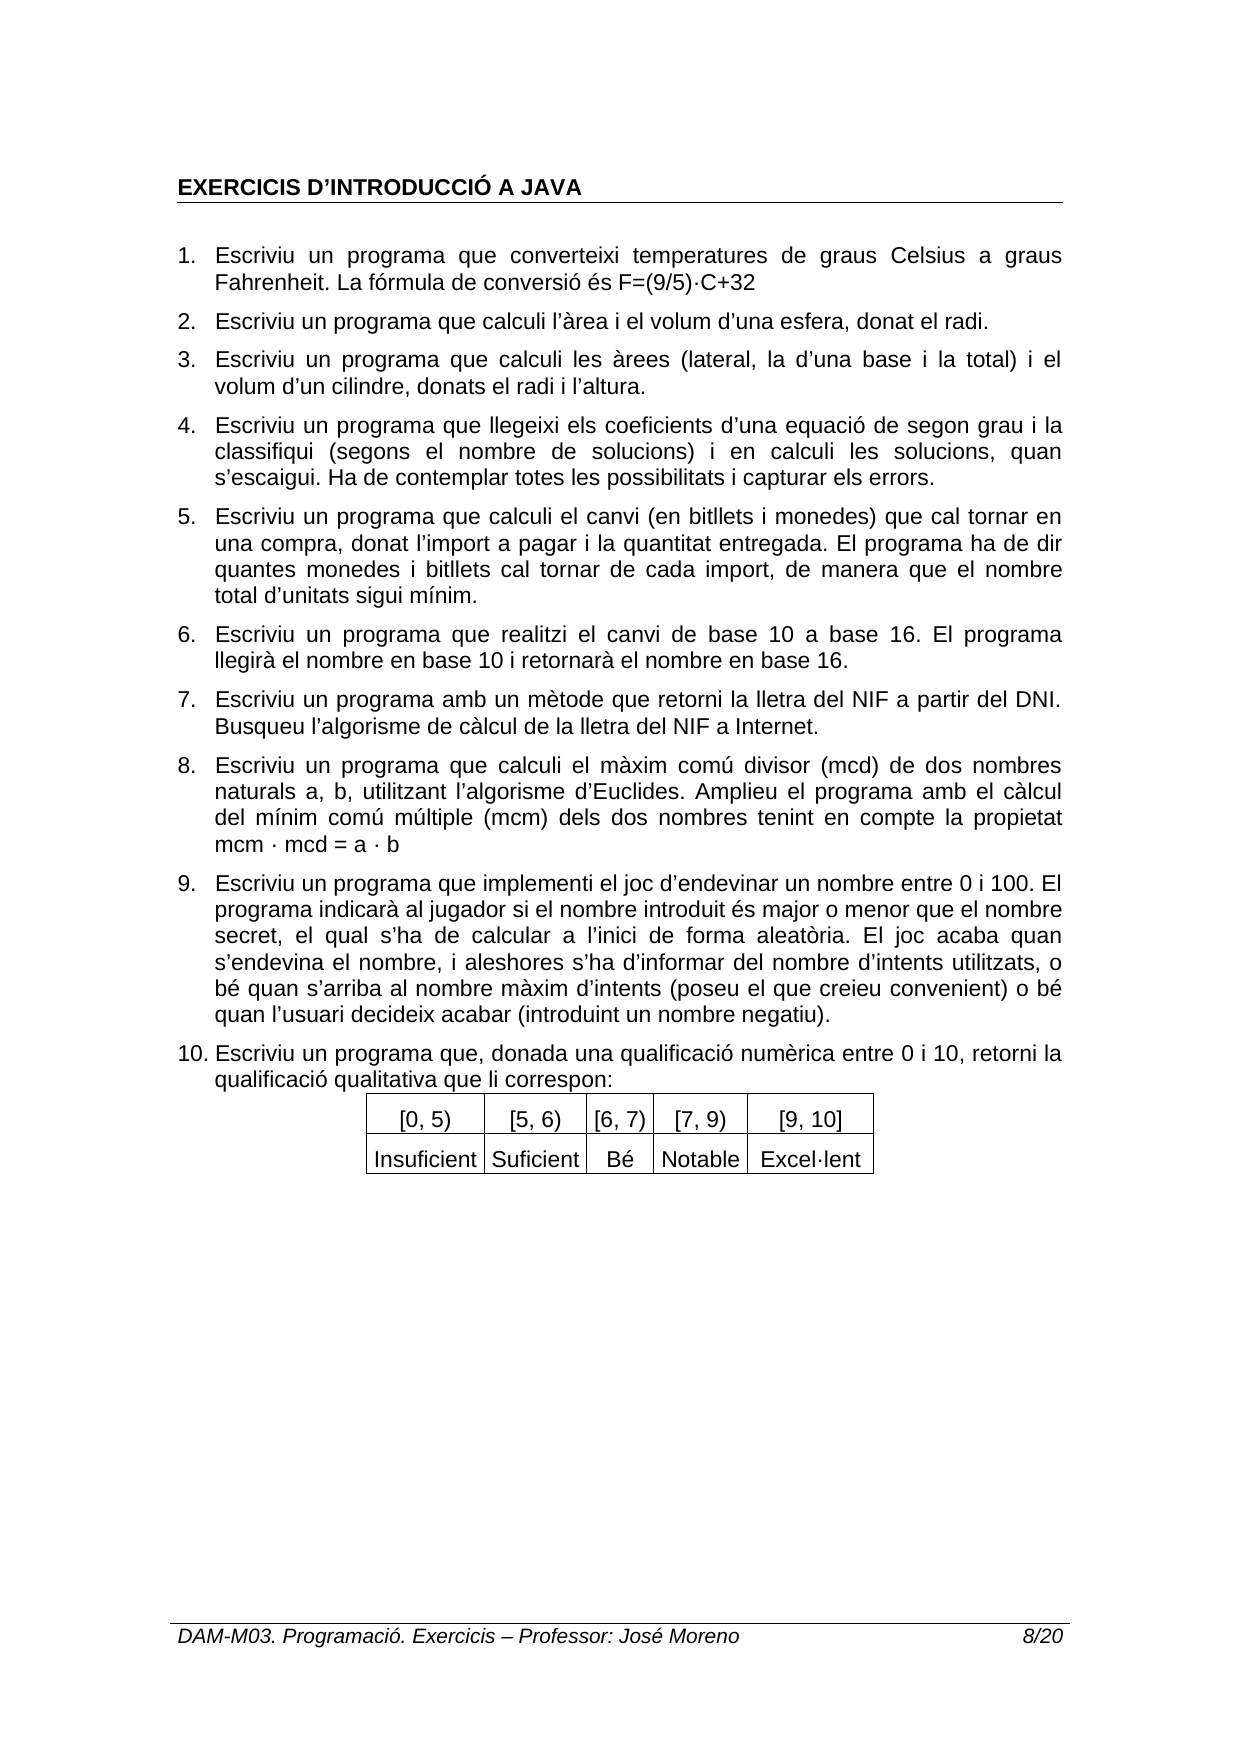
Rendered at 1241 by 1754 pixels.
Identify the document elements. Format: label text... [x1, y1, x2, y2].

table_header [6, 7) [587, 1094, 653, 1133]
list Escriviu un programa que calculi l’àrea i el volum d’una esfera, donat el radi. [177, 308, 1063, 334]
subtitle EXERCICIS D’INTRODUCCIÓ A JAVA [177, 174, 1063, 202]
list Escriviu un programa que calculi les àrees (lateral, la d’una base i la total) i el volum d’un cilindre, donats el radi i l’altura. [177, 346, 1063, 399]
list Escriviu un programa amb un mètode que retorni la lletra del NIF a partir del DNI. Busqueu l’algorisme de càlcul de la lletra del NIF a Internet. [177, 686, 1063, 739]
list Escriviu un programa que calculi el canvi (en bitllets i monedes) que cal tornar en una compra, donat l’import a pagar i la quantitat entregada. El programa ha de dir quantes monedes i bitllets cal tornar de cada import, de manera que el nombre total d’unitats sigui mínim. [177, 503, 1063, 609]
list Escriviu un programa que, donada una qualificació numèrica entre 0 i 10, retorni la qualificació qualitativa que li correspon: [177, 1040, 1063, 1093]
table_cell Excel·lent [748, 1134, 873, 1173]
list Escriviu un programa que realitzi el canvi de base 10 a base 16. El programa llegirà el nombre en base 10 i retornarà el nombre en base 16. [177, 621, 1063, 674]
table_header [9, 10] [748, 1094, 873, 1133]
list Escriviu un programa que llegeixi els coeficients d’una equació de segon grau i la classifiqui (segons el nombre de solucions) i en calculi les solucions, quan s’escaigui. Ha de contemplar totes les possibilitats i capturar els errors. [177, 412, 1063, 491]
table_header [5, 6) [485, 1094, 586, 1133]
list Escriviu un programa que converteixi temperatures de graus Celsius a graus Fahrenheit. La fórmula de conversió és F=(9/5)·C+32 [177, 242, 1063, 295]
table_header [0, 5) [367, 1094, 484, 1133]
table_cell Insuficient [367, 1134, 484, 1173]
list Escriviu un programa que calculi el màxim comú divisor (mcd) de dos nombres naturals a, b, utilitzant l’algorisme d’Euclides. Amplieu el programa amb el càlcul del mínim comú múltiple (mcm) dels dos nombres tenint en compte la propietat mcm · mcd = a · b [177, 752, 1063, 857]
table_cell Bé [587, 1134, 653, 1173]
table_cell Notable [654, 1134, 747, 1173]
table_header [7, 9) [654, 1094, 747, 1133]
list Escriviu un programa que implementi el joc d’endevinar un nombre entre 0 i 100. El programa indicarà al jugador si el nombre introduit és major o menor que el nombre secret, el qual s’ha de calcular a l’inici de forma aleatòria. El joc acaba quan s’endevina el nombre, i aleshores s’ha d’informar del nombre d’intents utilitzats, o bé quan s’arriba al nombre màxim d’intents (poseu el que creieu convenient) o bé quan l’usuari decideix acabar (introduint un nombre negatiu). [177, 869, 1063, 1028]
table_cell Suficient [485, 1134, 586, 1173]
